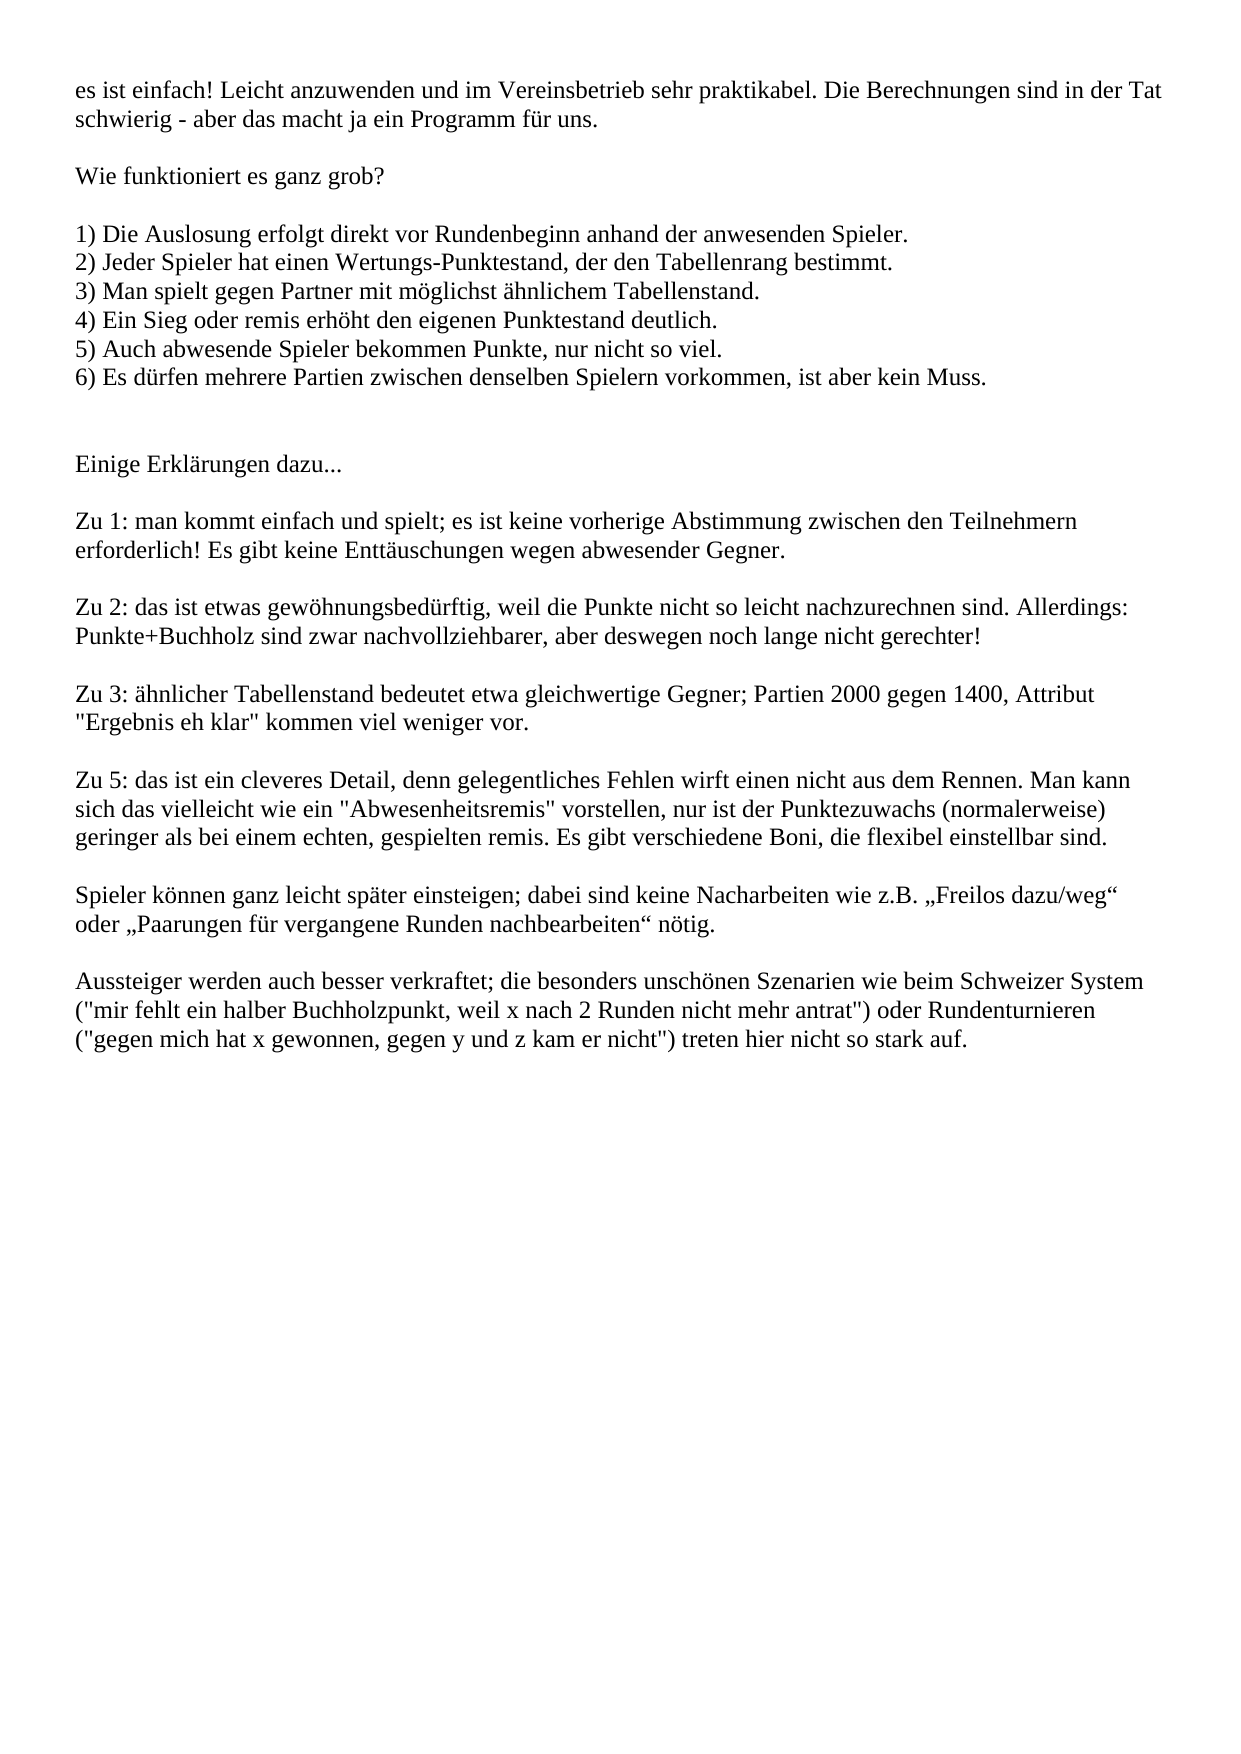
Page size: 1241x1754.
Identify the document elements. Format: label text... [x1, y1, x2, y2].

text Spieler können ganz leicht später einsteigen; dabei sind keine Nacharbeiten wie z.B. „Freilos dazu/weg“ oder „Paarungen für vergangene Runden nachbearbeiten“ nötig. [75, 880, 1165, 937]
text 1) Die Auslosung erfolgt direkt vor Rundenbeginn anhand der anwesenden Spieler. [75, 219, 1165, 247]
text Zu 2: das ist etwas gewöhnungsbedürftig, weil die Punkte nicht so leicht nachzurechnen sind. Allerdings: Punkte+Buchholz sind zwar nachvollziehbarer, aber deswegen noch lange nicht gerechter! [75, 592, 1165, 650]
text es ist einfach! Leicht anzuwenden und im Vereinsbetrieb sehr praktikabel. Die Berechnungen sind in der Tat schwierig - aber das macht ja ein Programm für uns. [75, 75, 1165, 132]
text Zu 3: ähnlicher Tabellenstand bedeutet etwa gleichwertige Gegner; Partien 2000 gegen 1400, Attribut "Ergebnis eh klar" kommen viel weniger vor. [75, 679, 1165, 736]
text 6) Es dürfen mehrere Partien zwischen denselben Spielern vorkommen, ist aber kein Muss. [75, 362, 1165, 391]
text Wie funktioniert es ganz grob? [75, 161, 1165, 190]
text Aussteiger werden auch besser verkraftet; die besonders unschönen Szenarien wie beim Schweizer System ("mir fehlt ein halber Buchholzpunkt, weil x nach 2 Runden nicht mehr antrat") oder Rundenturnieren ("gegen mich hat x gewonnen, gegen y und z kam er nicht") treten hier nicht so stark auf. [75, 966, 1165, 1052]
text 2) Jeder Spieler hat einen Wertungs-Punktestand, der den Tabellenrang bestimmt. [75, 247, 1165, 276]
text Einige Erklärungen dazu... [75, 449, 1165, 477]
text Zu 5: das ist ein cleveres Detail, denn gelegentliches Fehlen wirft einen nicht aus dem Rennen. Man kann sich das vielleicht wie ein "Abwesenheitsremis" vorstellen, nur ist der Punktezuwachs (normalerweise) geringer als bei einem echten, gespielten remis. Es gibt verschiedene Boni, die flexibel einstellbar sind. [75, 765, 1165, 851]
text 3) Man spielt gegen Partner mit möglichst ähnlichem Tabellenstand. [75, 276, 1165, 305]
text 4) Ein Sieg oder remis erhöht den eigenen Punktestand deutlich. [75, 305, 1165, 334]
text Zu 1: man kommt einfach und spielt; es ist keine vorherige Abstimmung zwischen den Teilnehmern erforderlich! Es gibt keine Enttäuschungen wegen abwesender Gegner. [75, 506, 1165, 564]
text 5) Auch abwesende Spieler bekommen Punkte, nur nicht so viel. [75, 334, 1165, 362]
